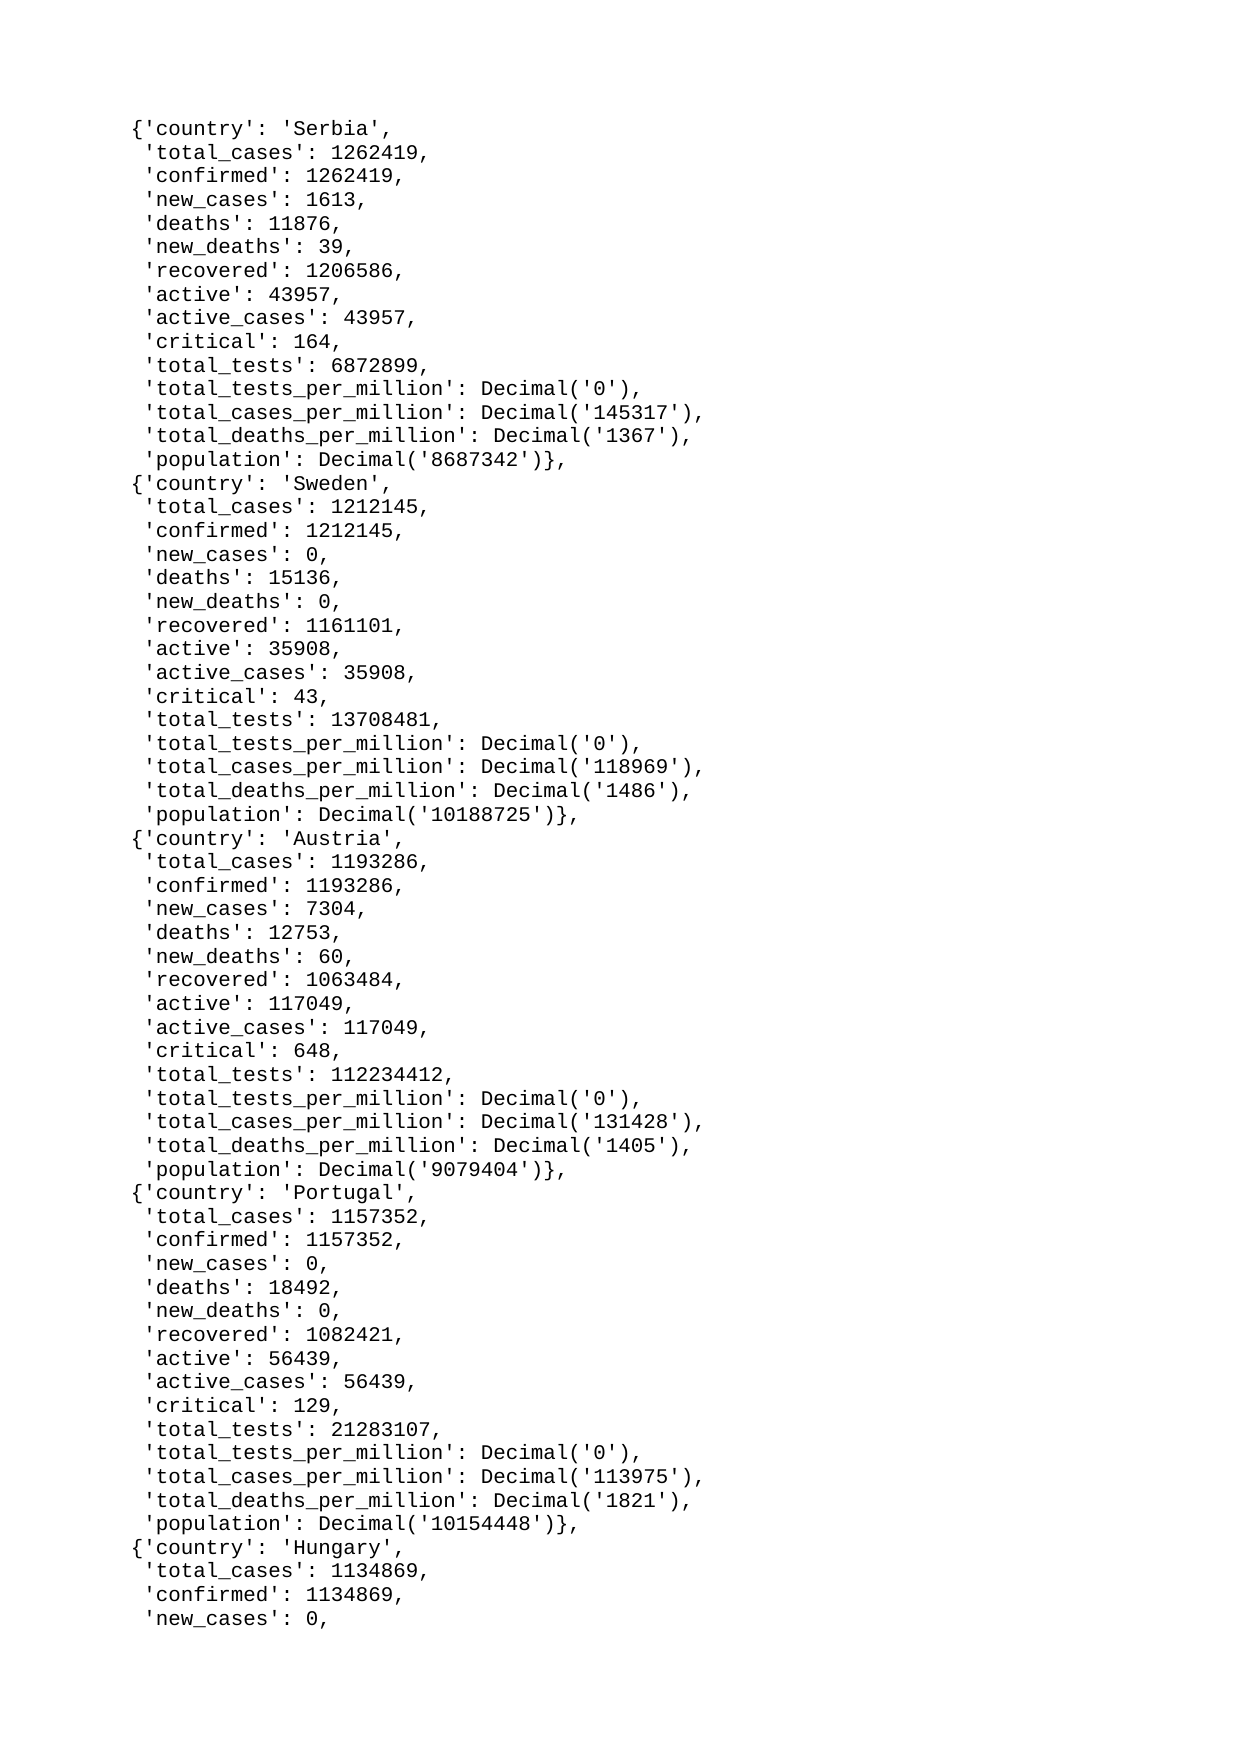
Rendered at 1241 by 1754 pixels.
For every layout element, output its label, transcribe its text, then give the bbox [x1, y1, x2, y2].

text 'deaths': 12753, [118, 922, 1122, 946]
text 'total_tests': 6872899, [118, 354, 1122, 378]
text 'active_cases': 43957, [118, 307, 1122, 331]
text 'new_deaths': 60, [118, 946, 1122, 969]
text 'confirmed': 1212145, [118, 520, 1122, 544]
text 'active': 43957, [118, 284, 1122, 307]
text 'new_deaths': 0, [118, 591, 1122, 615]
text 'critical': 43, [118, 686, 1122, 709]
text 'total_deaths_per_million': Decimal('1405'), [118, 1135, 1122, 1158]
text 'critical': 129, [118, 1395, 1122, 1419]
text 'deaths': 11876, [118, 213, 1122, 236]
text 'deaths': 15136, [118, 567, 1122, 591]
text 'total_tests': 112234412, [118, 1064, 1122, 1088]
text 'total_deaths_per_million': Decimal('1486'), [118, 780, 1122, 804]
text {'country': 'Hungary', [118, 1537, 1122, 1561]
text 'recovered': 1206586, [118, 260, 1122, 284]
text 'critical': 648, [118, 1040, 1122, 1064]
text 'total_tests_per_million': Decimal('0'), [118, 378, 1122, 402]
text 'new_cases': 0, [118, 1253, 1122, 1277]
text 'total_tests': 21283107, [118, 1419, 1122, 1442]
text 'active': 35908, [118, 638, 1122, 662]
text 'recovered': 1063484, [118, 969, 1122, 993]
text 'total_tests_per_million': Decimal('0'), [118, 1088, 1122, 1111]
text 'total_tests': 13708481, [118, 709, 1122, 733]
text 'total_cases': 1262419, [118, 142, 1122, 165]
text 'total_tests_per_million': Decimal('0'), [118, 733, 1122, 757]
text 'total_tests_per_million': Decimal('0'), [118, 1442, 1122, 1466]
text 'active': 117049, [118, 993, 1122, 1017]
text 'new_cases': 7304, [118, 898, 1122, 922]
text 'new_cases': 0, [118, 544, 1122, 567]
text 'total_cases_per_million': Decimal('145317'), [118, 402, 1122, 426]
text 'active_cases': 117049, [118, 1017, 1122, 1040]
text 'total_cases': 1157352, [118, 1206, 1122, 1229]
text {'country': 'Serbia', [118, 118, 1122, 142]
text 'confirmed': 1134869, [118, 1584, 1122, 1608]
text {'country': 'Austria', [118, 827, 1122, 851]
text {'country': 'Sweden', [118, 473, 1122, 496]
text 'new_deaths': 0, [118, 1300, 1122, 1324]
text 'confirmed': 1262419, [118, 165, 1122, 189]
text 'recovered': 1161101, [118, 615, 1122, 638]
text 'population': Decimal('9079404')}, [118, 1158, 1122, 1182]
text {'country': 'Portugal', [118, 1182, 1122, 1206]
text 'active_cases': 35908, [118, 662, 1122, 686]
text 'active_cases': 56439, [118, 1371, 1122, 1395]
text 'new_deaths': 39, [118, 236, 1122, 260]
text 'total_cases': 1193286, [118, 851, 1122, 875]
text 'critical': 164, [118, 331, 1122, 354]
text 'population': Decimal('8687342')}, [118, 449, 1122, 473]
text 'total_cases': 1212145, [118, 496, 1122, 520]
text 'total_deaths_per_million': Decimal('1821'), [118, 1489, 1122, 1513]
text 'deaths': 18492, [118, 1277, 1122, 1300]
text 'active': 56439, [118, 1348, 1122, 1371]
text 'confirmed': 1157352, [118, 1229, 1122, 1253]
text 'total_cases_per_million': Decimal('131428'), [118, 1111, 1122, 1135]
text 'population': Decimal('10188725')}, [118, 804, 1122, 827]
text 'recovered': 1082421, [118, 1324, 1122, 1348]
text 'total_cases': 1134869, [118, 1561, 1122, 1584]
text 'total_cases_per_million': Decimal('118969'), [118, 757, 1122, 780]
text 'total_deaths_per_million': Decimal('1367'), [118, 426, 1122, 449]
text 'confirmed': 1193286, [118, 875, 1122, 898]
text 'population': Decimal('10154448')}, [118, 1513, 1122, 1537]
text 'total_cases_per_million': Decimal('113975'), [118, 1466, 1122, 1489]
text 'new_cases': 0, [118, 1608, 1122, 1631]
text 'new_cases': 1613, [118, 189, 1122, 213]
